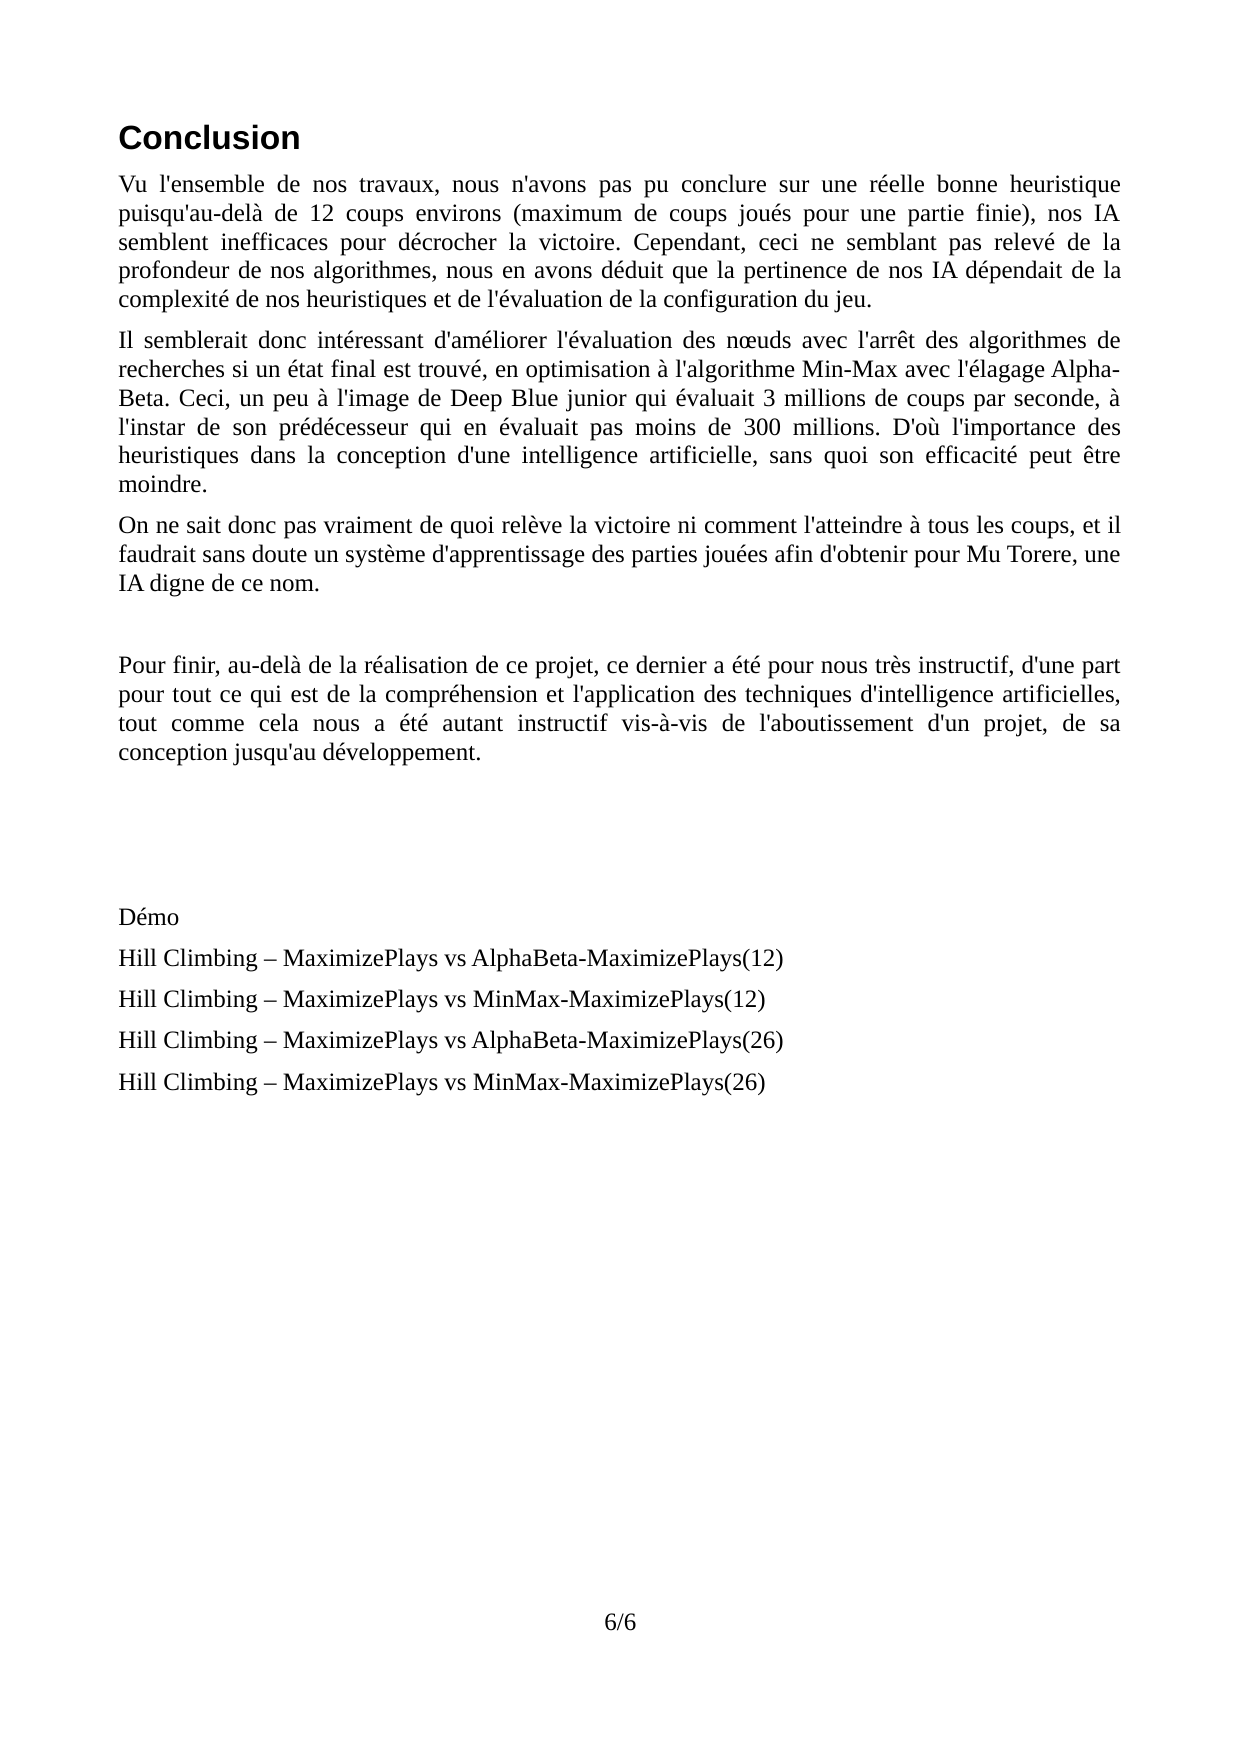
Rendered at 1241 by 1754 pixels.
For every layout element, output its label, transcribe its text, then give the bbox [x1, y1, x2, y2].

text Hill Climbing – MaximizePlays vs AlphaBeta-MaximizePlays(12) [118, 943, 1122, 972]
subtitle Conclusion [118, 118, 1122, 157]
text Hill Climbing – MaximizePlays vs MinMax-MaximizePlays(12) [118, 984, 1122, 1013]
text Démo [118, 902, 1122, 931]
text Vu l'ensemble de nos travaux, nous n'avons pas pu conclure sur une réelle bonne heuristique puisqu'au-delà de 12 coups environs (maximum de coups joués pour une partie finie), nos IA semblent inefficaces pour décrocher la victoire. Cependant, ceci ne semblant pas relevé de la profondeur de nos algorithmes, nous en avons déduit que la pertinence de nos IA dépendait de la complexité de nos heuristiques et de l'évaluation de la configuration du jeu. [118, 169, 1122, 313]
text Pour finir, au-delà de la réalisation de ce projet, ce dernier a été pour nous très instructif, d'une part pour tout ce qui est de la compréhension et l'application des techniques d'intelligence artificielles, tout comme cela nous a été autant instructif vis-à-vis de l'aboutissement d'un projet, de sa conception jusqu'au développement. [118, 651, 1122, 766]
text Il semblerait donc intéressant d'améliorer l'évaluation des nœuds avec l'arrêt des algorithmes de recherches si un état final est trouvé, en optimisation à l'algorithme Min-Max avec l'élagage Alpha-Beta. Ceci, un peu à l'image de Deep Blue junior qui évaluait 3 millions de coups par seconde, à l'instar de son prédécesseur qui en évaluait pas moins de 300 millions. D'où l'importance des heuristiques dans la conception d'une intelligence artificielle, sans quoi son efficacité peut être moindre. [118, 326, 1122, 498]
text Hill Climbing – MaximizePlays vs AlphaBeta-MaximizePlays(26) [118, 1026, 1122, 1054]
text Hill Climbing – MaximizePlays vs MinMax-MaximizePlays(26) [118, 1067, 1122, 1096]
text On ne sait donc pas vraiment de quoi relève la victoire ni comment l'atteindre à tous les coups, et il faudrait sans doute un système d'apprentissage des parties jouées afin d'obtenir pour Mu Torere, une IA digne de ce nom. [118, 511, 1122, 597]
